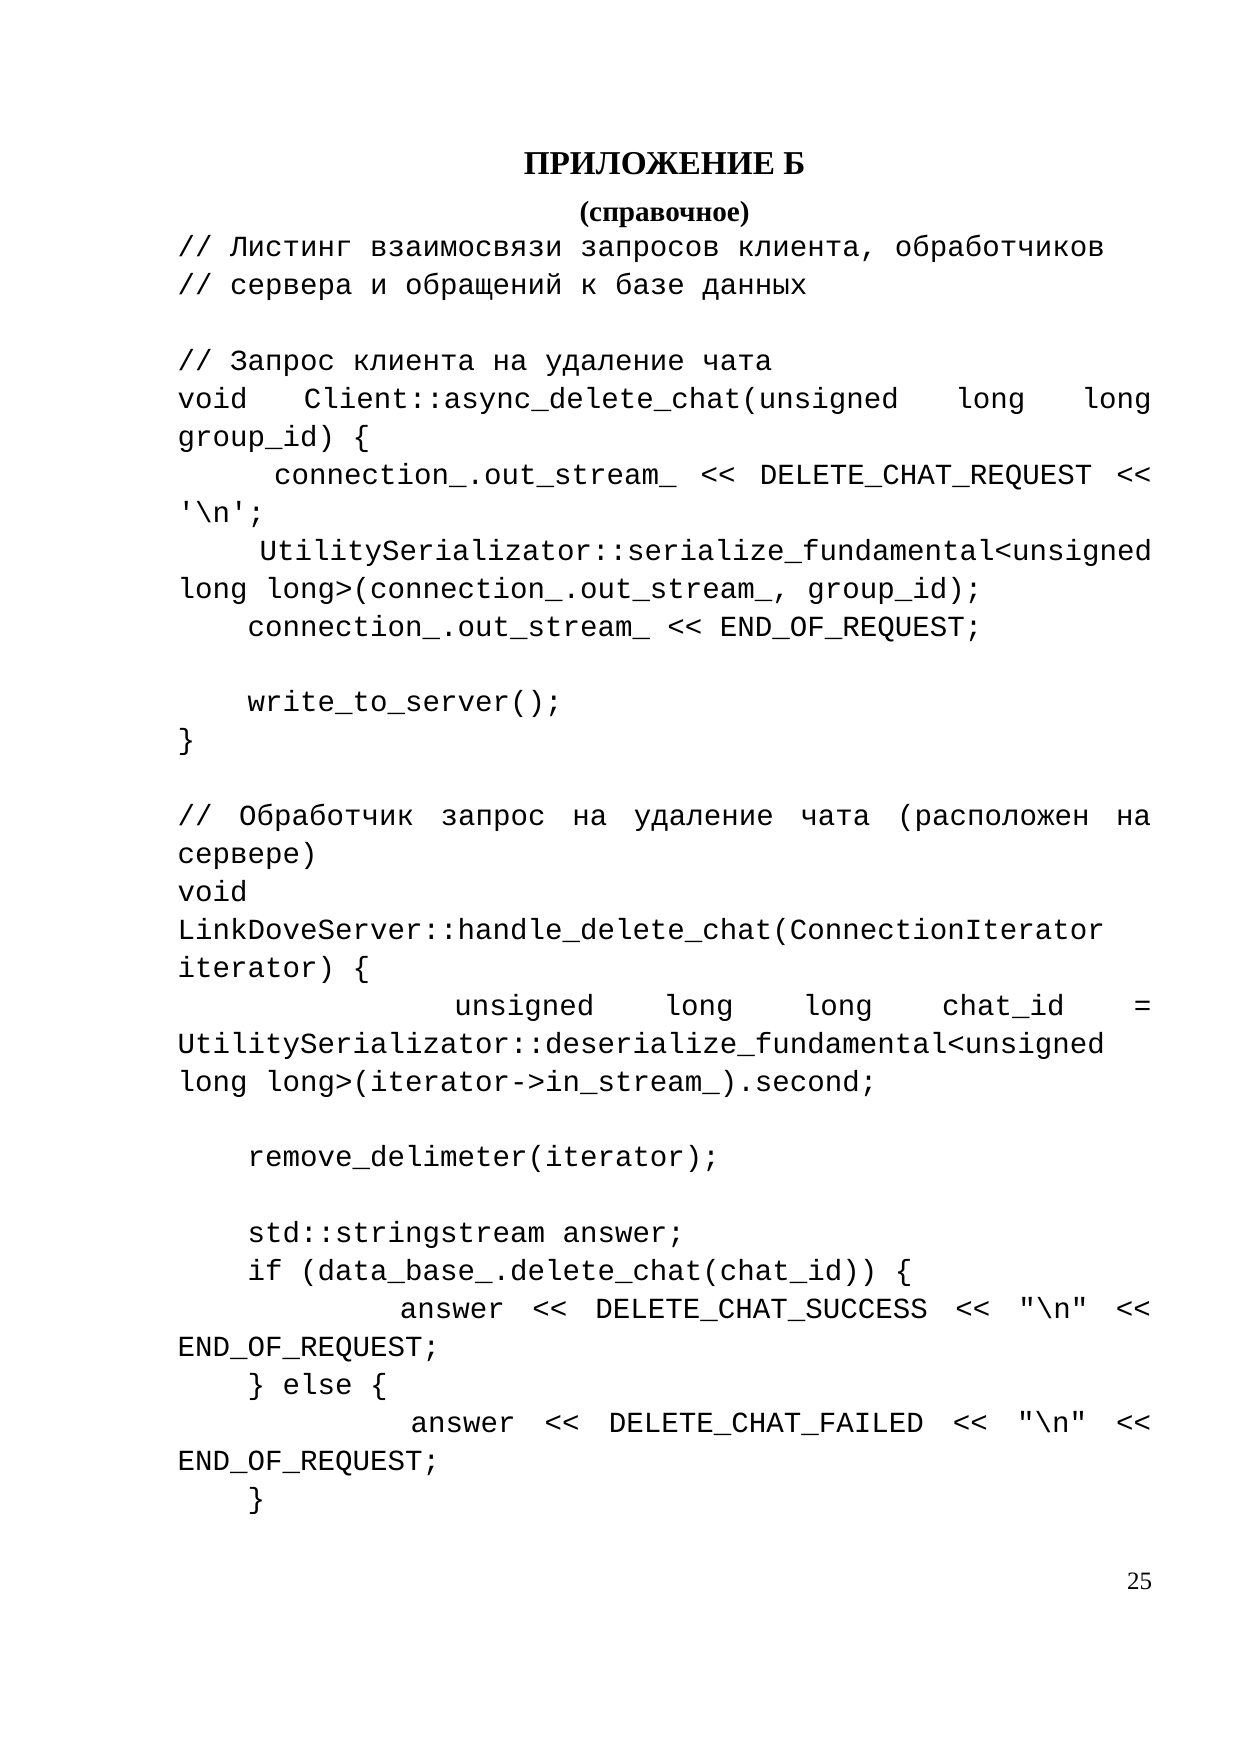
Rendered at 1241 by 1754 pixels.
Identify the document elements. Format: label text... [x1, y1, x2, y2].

text } [177, 725, 1152, 758]
text (справочное) [177, 194, 1152, 227]
text } [177, 1484, 1152, 1517]
text void Client::async_delete_chat(unsigned long long group_id) { [177, 384, 1152, 455]
text } else { [177, 1370, 1152, 1403]
text // Запрос клиента на удаление чата [177, 346, 1152, 379]
text answer << DELETE_CHAT_SUCCESS << "\n" << END_OF_REQUEST; [177, 1294, 1152, 1365]
subtitle ПРИЛОЖЕНИЕ Б [177, 143, 1152, 181]
text UtilitySerializator::serialize_fundamental<unsigned long long>(connection_.out_stream_, group_id); [177, 536, 1152, 607]
text connection_.out_stream_ << END_OF_REQUEST; [177, 612, 1152, 645]
text if (data_base_.delete_chat(chat_id)) { [177, 1256, 1152, 1289]
text // Обработчик запрос на удаление чата (расположен на сервере) [177, 801, 1152, 872]
text answer << DELETE_CHAT_FAILED << "\n" << END_OF_REQUEST; [177, 1408, 1152, 1479]
text remove_delimeter(iterator); [177, 1142, 1152, 1176]
text connection_.out_stream_ << DELETE_CHAT_REQUEST << '\n'; [177, 460, 1152, 531]
text write_to_server(); [177, 687, 1152, 721]
text // Листинг взаимосвязи запросов клиента, обработчиков [177, 232, 1152, 266]
text std::stringstream answer; [177, 1218, 1152, 1251]
text // сервера и обращений к базе данных [177, 270, 1152, 303]
text unsigned long long chat_id = UtilitySerializator::deserialize_fundamental<unsigned long long>(iterator->in_stream_).second; [177, 991, 1152, 1100]
text void LinkDoveServer::handle_delete_chat(ConnectionIterator iterator) { [177, 877, 1152, 986]
